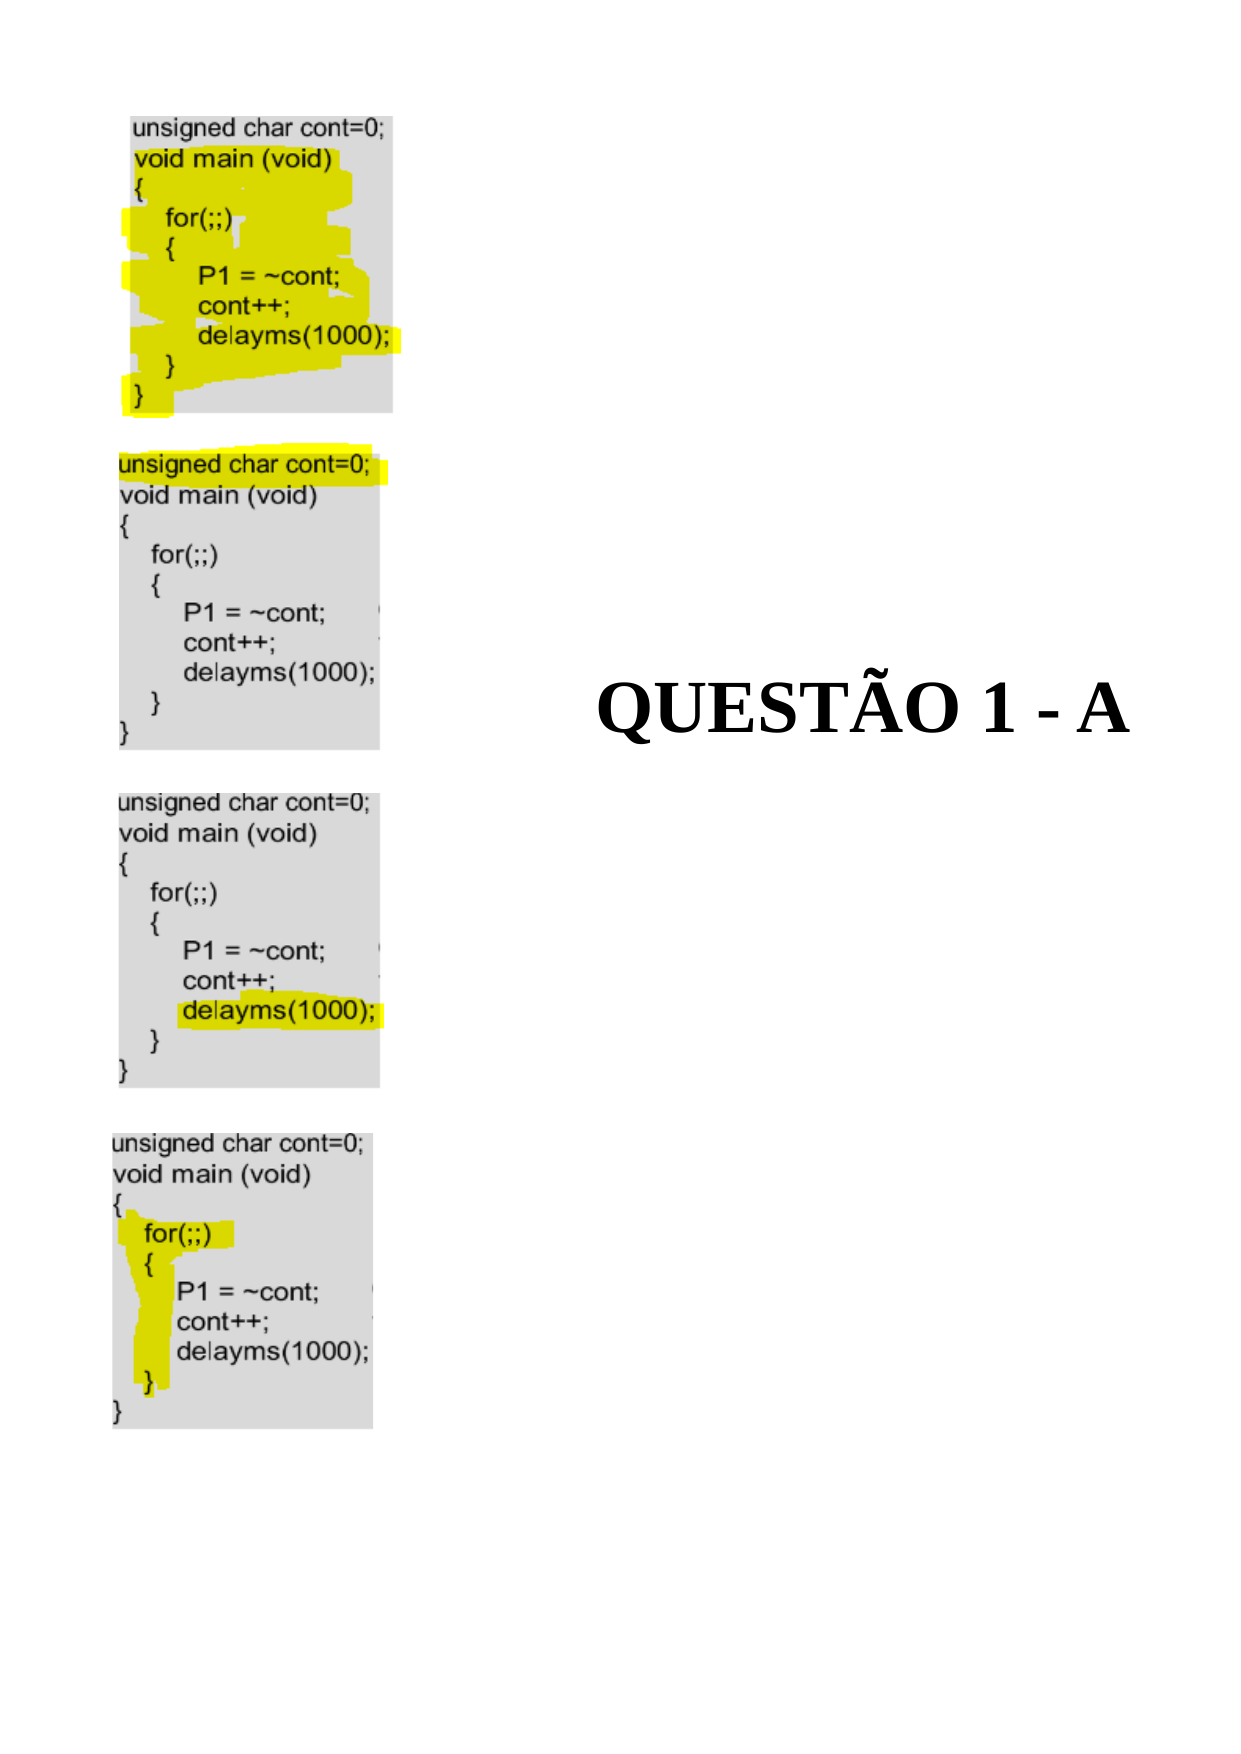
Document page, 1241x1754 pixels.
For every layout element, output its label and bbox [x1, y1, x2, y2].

picture [121, 116, 401, 418]
picture [118, 793, 384, 1093]
picture [112, 1133, 374, 1434]
picture [119, 443, 388, 755]
